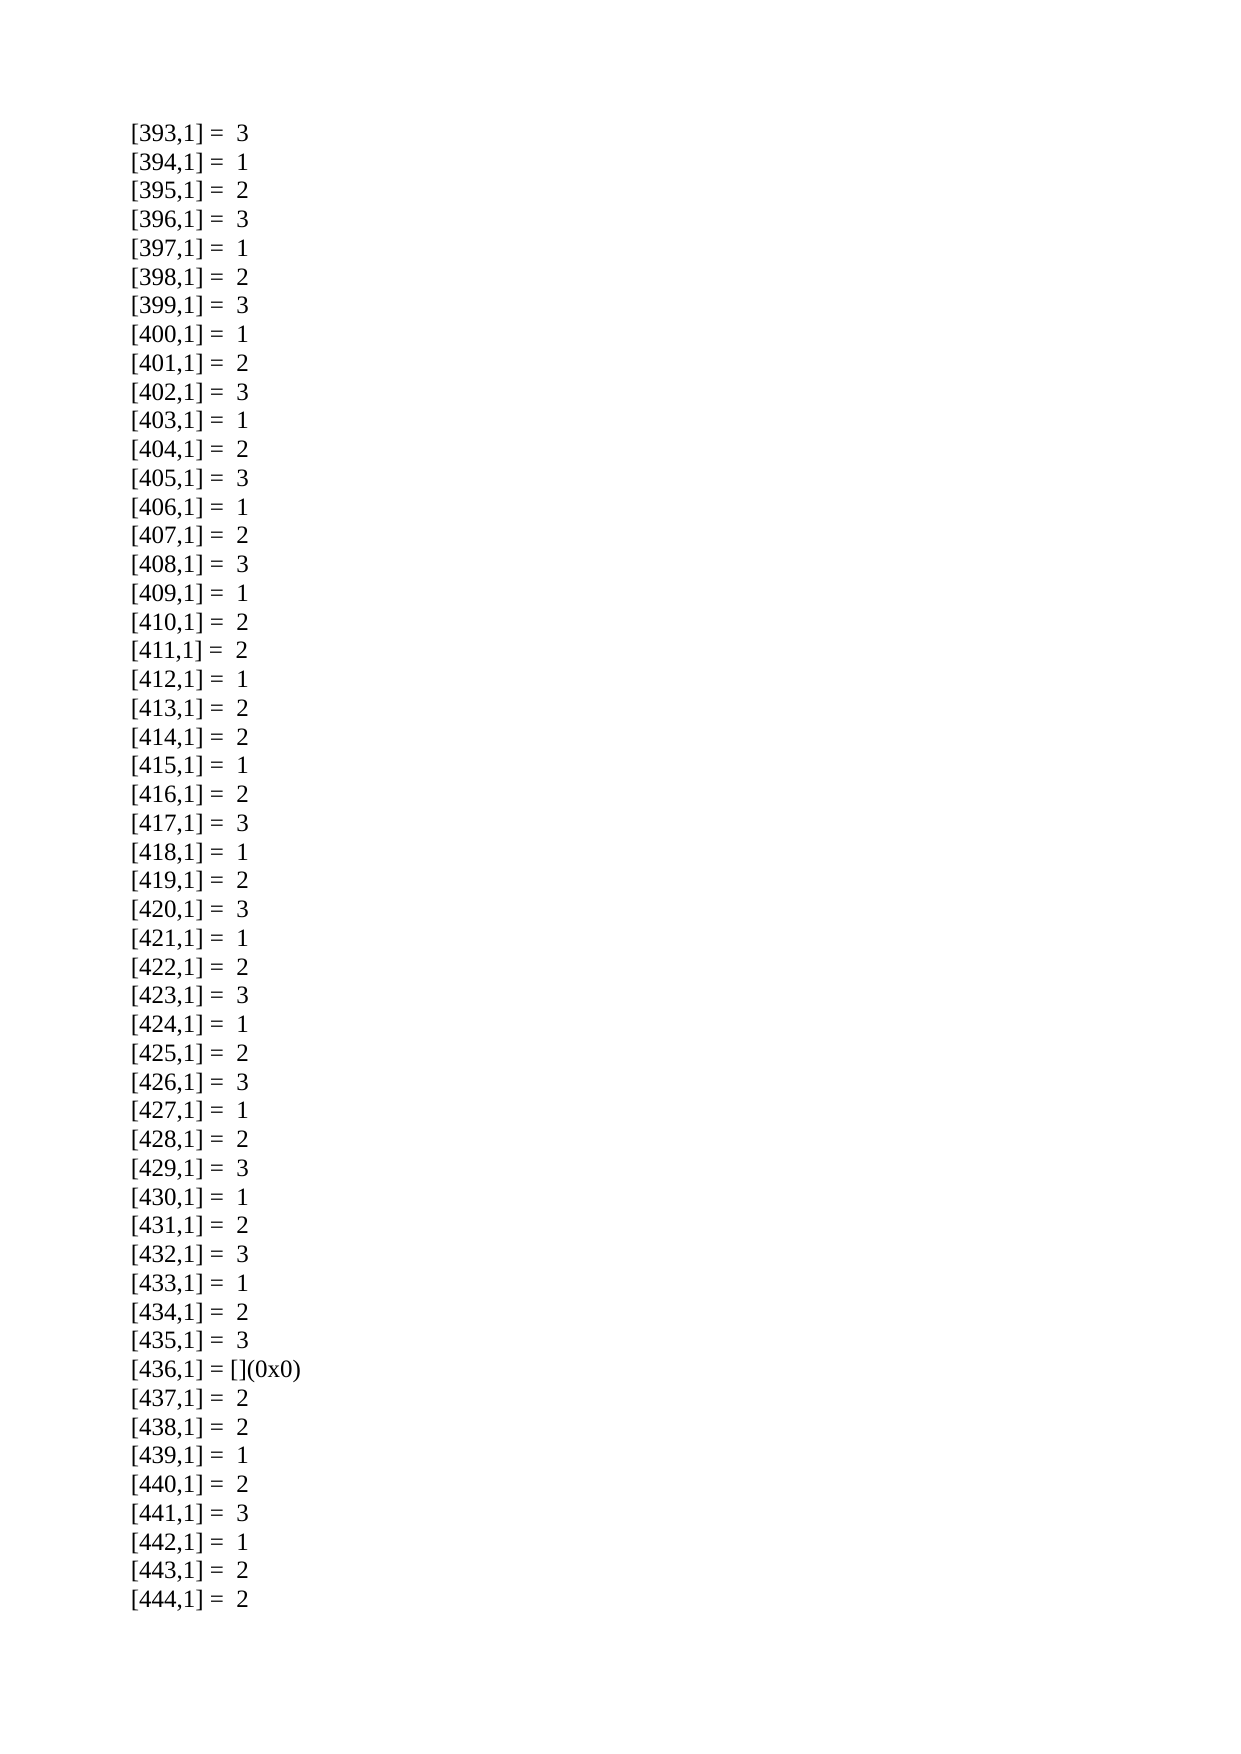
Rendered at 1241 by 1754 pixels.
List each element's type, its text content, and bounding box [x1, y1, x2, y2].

text [415,1] = 1 [118, 751, 1122, 779]
text [427,1] = 1 [118, 1096, 1122, 1124]
text [441,1] = 3 [118, 1498, 1122, 1527]
text [434,1] = 2 [118, 1297, 1122, 1326]
text [422,1] = 2 [118, 952, 1122, 981]
text [432,1] = 3 [118, 1239, 1122, 1268]
text [419,1] = 2 [118, 866, 1122, 894]
text [406,1] = 1 [118, 492, 1122, 521]
text [403,1] = 1 [118, 406, 1122, 434]
text [394,1] = 1 [118, 147, 1122, 176]
text [408,1] = 3 [118, 549, 1122, 578]
text [444,1] = 2 [118, 1584, 1122, 1613]
text [418,1] = 1 [118, 837, 1122, 866]
text [436,1] = [](0x0) [118, 1354, 1122, 1383]
text [404,1] = 2 [118, 434, 1122, 463]
text [426,1] = 3 [118, 1067, 1122, 1096]
text [416,1] = 2 [118, 779, 1122, 808]
text [414,1] = 2 [118, 722, 1122, 751]
text [395,1] = 2 [118, 176, 1122, 204]
text [431,1] = 2 [118, 1211, 1122, 1239]
text [396,1] = 3 [118, 204, 1122, 233]
text [437,1] = 2 [118, 1383, 1122, 1412]
text [443,1] = 2 [118, 1556, 1122, 1584]
text [407,1] = 2 [118, 521, 1122, 549]
text [405,1] = 3 [118, 463, 1122, 492]
text [410,1] = 2 [118, 607, 1122, 636]
text [423,1] = 3 [118, 981, 1122, 1009]
text [442,1] = 1 [118, 1527, 1122, 1556]
text [439,1] = 1 [118, 1441, 1122, 1469]
text [420,1] = 3 [118, 894, 1122, 923]
text [413,1] = 2 [118, 693, 1122, 722]
text [428,1] = 2 [118, 1124, 1122, 1153]
text [402,1] = 3 [118, 377, 1122, 406]
text [424,1] = 1 [118, 1009, 1122, 1038]
text [430,1] = 1 [118, 1182, 1122, 1211]
text [440,1] = 2 [118, 1469, 1122, 1498]
text [401,1] = 2 [118, 348, 1122, 377]
text [435,1] = 3 [118, 1326, 1122, 1354]
text [400,1] = 1 [118, 319, 1122, 348]
text [412,1] = 1 [118, 664, 1122, 693]
text [429,1] = 3 [118, 1153, 1122, 1182]
text [417,1] = 3 [118, 808, 1122, 837]
text [399,1] = 3 [118, 291, 1122, 319]
text [421,1] = 1 [118, 923, 1122, 952]
text [438,1] = 2 [118, 1412, 1122, 1441]
text [393,1] = 3 [118, 118, 1122, 147]
text [398,1] = 2 [118, 262, 1122, 291]
text [411,1] = 2 [118, 636, 1122, 664]
text [425,1] = 2 [118, 1038, 1122, 1067]
text [397,1] = 1 [118, 233, 1122, 262]
text [409,1] = 1 [118, 578, 1122, 607]
text [433,1] = 1 [118, 1268, 1122, 1297]
